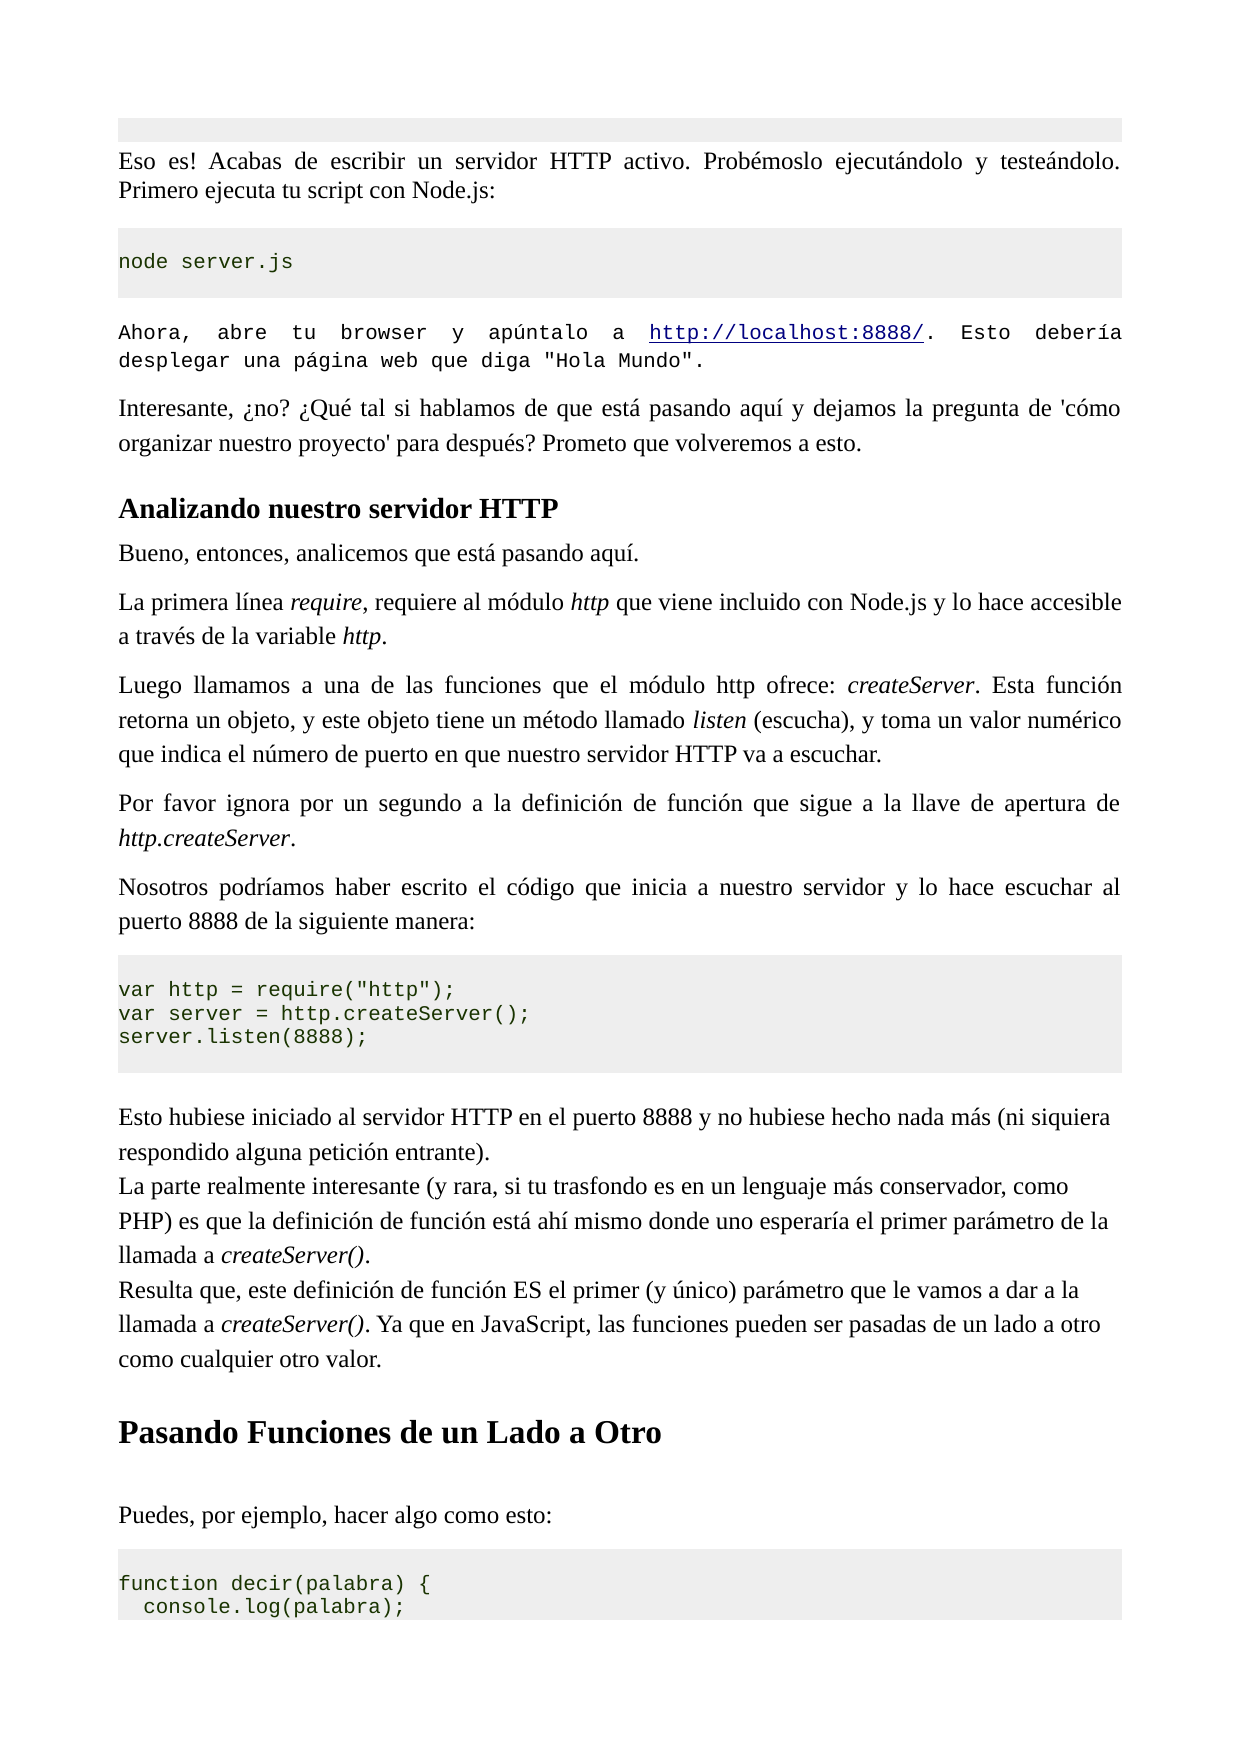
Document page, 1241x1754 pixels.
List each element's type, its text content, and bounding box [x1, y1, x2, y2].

text node server.js [118, 251, 1122, 275]
text Esto hubiese iniciado al servidor HTTP en el puerto 8888 y no hubiese hecho nada más (ni siquiera respondido alguna petición entrante). [118, 1102, 1122, 1166]
text var http = require("http"); [118, 979, 1122, 1003]
subtitle Pasando Funciones de un Lado a Otro [118, 1413, 1122, 1451]
subtitle Analizando nuestro servidor HTTP [118, 492, 1122, 525]
text server.listen(8888); [118, 1026, 1122, 1050]
text function decir(palabra) { [118, 1573, 1122, 1596]
text Interesante, ¿no? ¿Qué tal si hablamos de que está pasando aquí y dejamos la pregunta de 'cómo organizar nuestro proyecto' para después? Prometo que volveremos a esto. [118, 393, 1122, 457]
text Puedes, por ejemplo, hacer algo como esto: [118, 1500, 1122, 1529]
text Eso es! Acabas de escribir un servidor HTTP activo. Probémoslo ejecutándolo y testeándolo. Primero ejecuta tu script con Node.js: [118, 146, 1122, 204]
text Bueno, entonces, analicemos que está pasando aquí. [118, 538, 1122, 566]
text console.log(palabra); [118, 1596, 1122, 1620]
text Luego llamamos a una de las funciones que el módulo http ofrece: createServer. Esta función retorna un objeto, y este objeto tiene un método llamado listen (escucha), y toma un valor numérico que indica el número de puerto en que nuestro servidor HTTP va a escuchar. [118, 670, 1122, 768]
text La primera línea require, requiere al módulo http que viene incluido con Node.js y lo hace accesible a través de la variable http. [118, 587, 1122, 650]
text var server = http.createServer(); [118, 1003, 1122, 1026]
text Por favor ignora por un segundo a la definición de función que sigue a la llave de apertura de http.createServer. [118, 788, 1122, 851]
text Resulta que, este definición de función ES el primer (y único) parámetro que le vamos a dar a la llamada a createServer(). Ya que en JavaScript, las funciones pueden ser pasadas de un lado a otro como cualquier otro valor. [118, 1275, 1122, 1372]
text La parte realmente interesante (y rara, si tu trasfondo es en un lenguaje más conservador, como PHP) es que la definición de función está ahí mismo donde uno esperaría el primer parámetro de la llamada a createServer(). [118, 1171, 1122, 1269]
text Nosotros podríamos haber escrito el código que inicia a nuestro servidor y lo hace escuchar al puerto 8888 de la siguiente manera: [118, 872, 1122, 935]
text Ahora, abre tu browser y apúntalo a http://localhost:8888/. Esto debería desplegar una página web que diga "Hola Mundo". [118, 322, 1122, 374]
